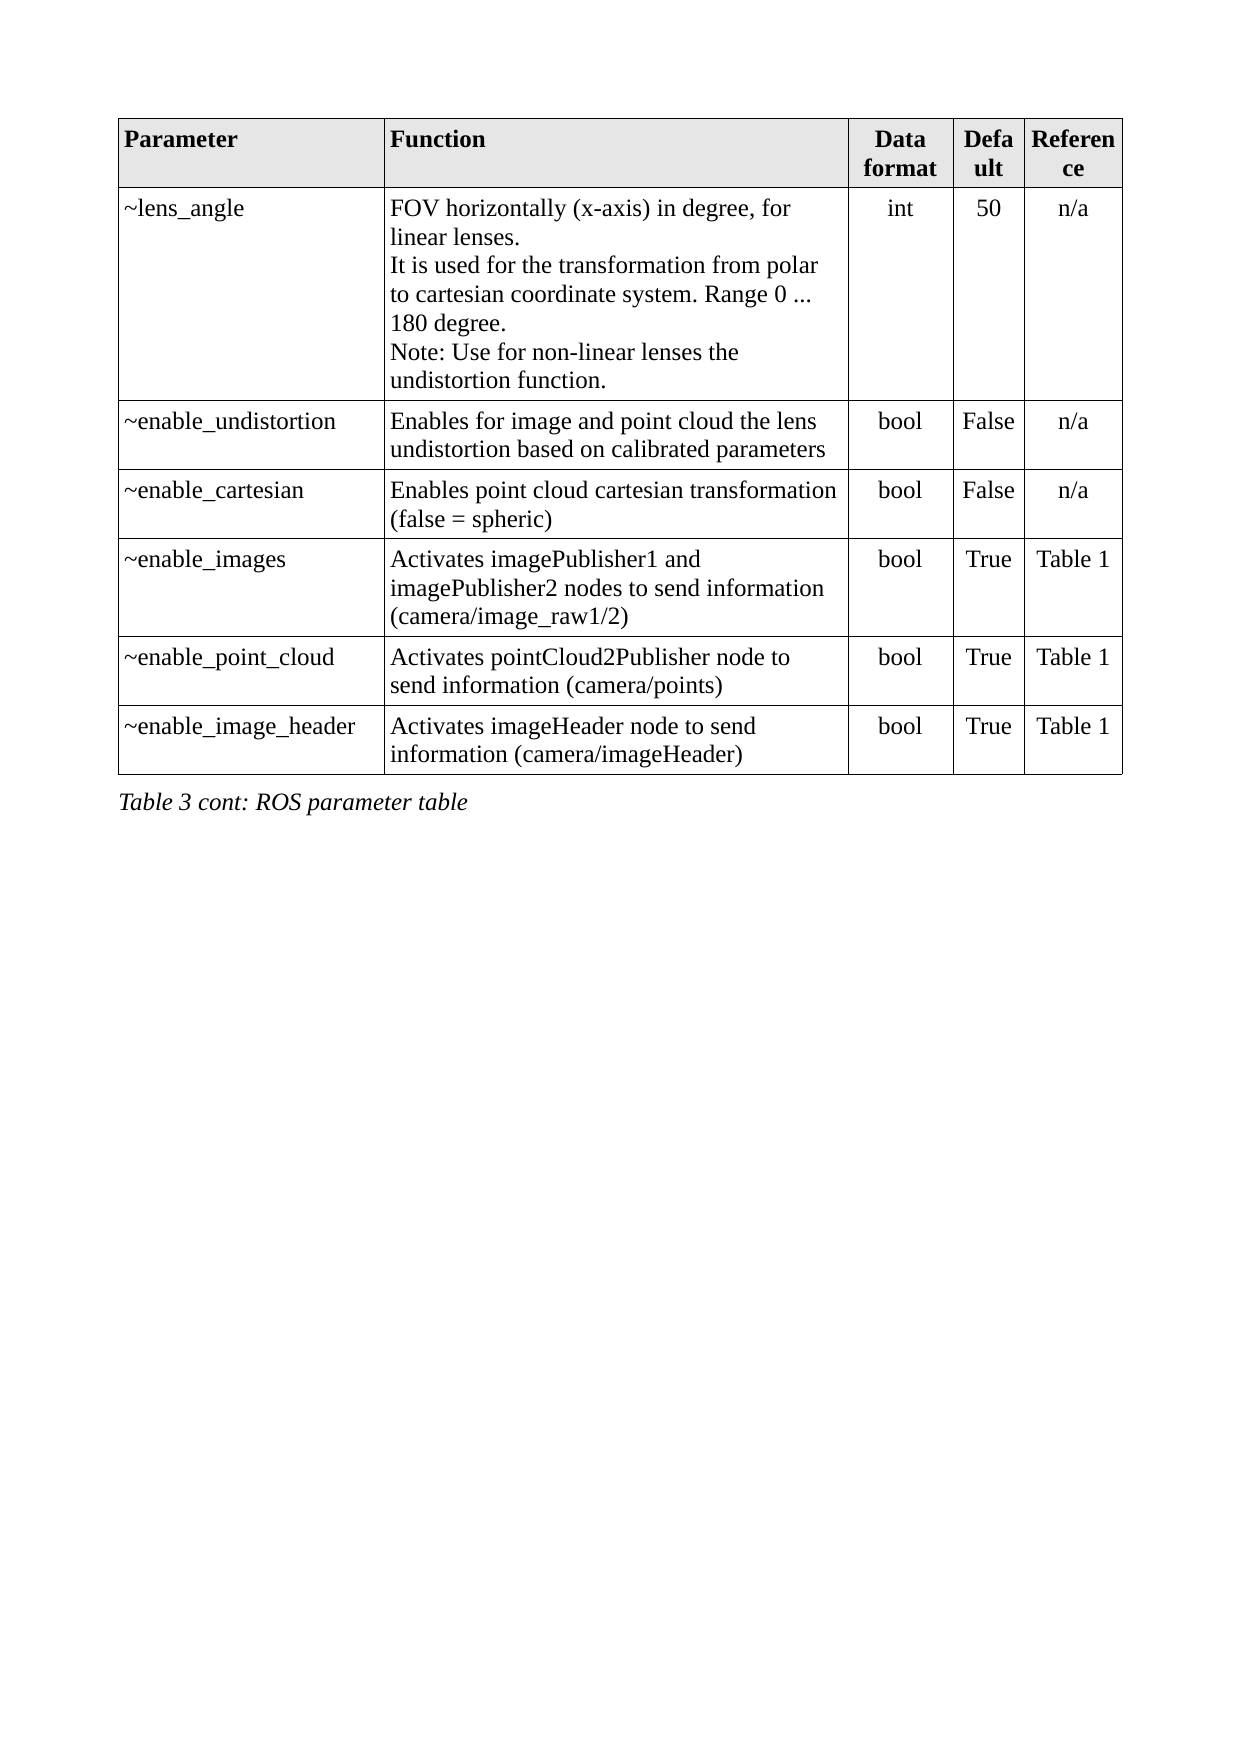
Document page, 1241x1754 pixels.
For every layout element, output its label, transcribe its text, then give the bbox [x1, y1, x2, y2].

table_cell Activates pointCloud2Publisher node to send information (camera/points) [385, 637, 848, 705]
table_cell ~enable_image_header [119, 706, 384, 774]
table_cell bool [849, 539, 953, 636]
table_cell False [954, 470, 1024, 538]
table_cell False [954, 401, 1024, 469]
table_cell True [954, 706, 1024, 774]
table_cell ~enable_cartesian [119, 470, 384, 538]
table_cell bool [849, 470, 953, 538]
table_cell ~enable_point_cloud [119, 637, 384, 705]
table_header Reference [1025, 119, 1122, 187]
table_cell ~enable_images [119, 539, 384, 636]
table_header Function [385, 119, 848, 187]
table_cell n/a [1025, 188, 1122, 400]
table_cell n/a [1025, 401, 1122, 469]
table_cell ~lens_angle [119, 188, 384, 400]
table_header Parameter [119, 119, 384, 187]
table_header Default [954, 119, 1024, 187]
table_cell ~enable_undistortion [119, 401, 384, 469]
table_cell Table 1 [1025, 637, 1122, 705]
table_header Data format [849, 119, 953, 187]
table_cell Enables point cloud cartesian transformation (false = spheric) [385, 470, 848, 538]
text Table 3 cont: ROS parameter table [118, 787, 1122, 815]
table_cell bool [849, 706, 953, 774]
table_cell FOV horizontally (x-axis) in degree, for linear lenses. It is used for the transformation from polar to cartesian coordinate system. Range 0 ... 180 degree. Note: Use for non-linear lenses the undistortion function. [385, 188, 848, 400]
table_cell Table 1 [1025, 706, 1122, 774]
table_cell bool [849, 401, 953, 469]
table_cell bool [849, 637, 953, 705]
table_cell Activates imageHeader node to send information (camera/imageHeader) [385, 706, 848, 774]
table_cell int [849, 188, 953, 400]
table_cell 50 [954, 188, 1024, 400]
table_cell Enables for image and point cloud the lens undistortion based on calibrated parameters [385, 401, 848, 469]
table_cell Table 1 [1025, 539, 1122, 636]
table_cell True [954, 637, 1024, 705]
table_cell Activates imagePublisher1 and imagePublisher2 nodes to send information (camera/image_raw1/2) [385, 539, 848, 636]
table_cell True [954, 539, 1024, 636]
table_cell n/a [1025, 470, 1122, 538]
